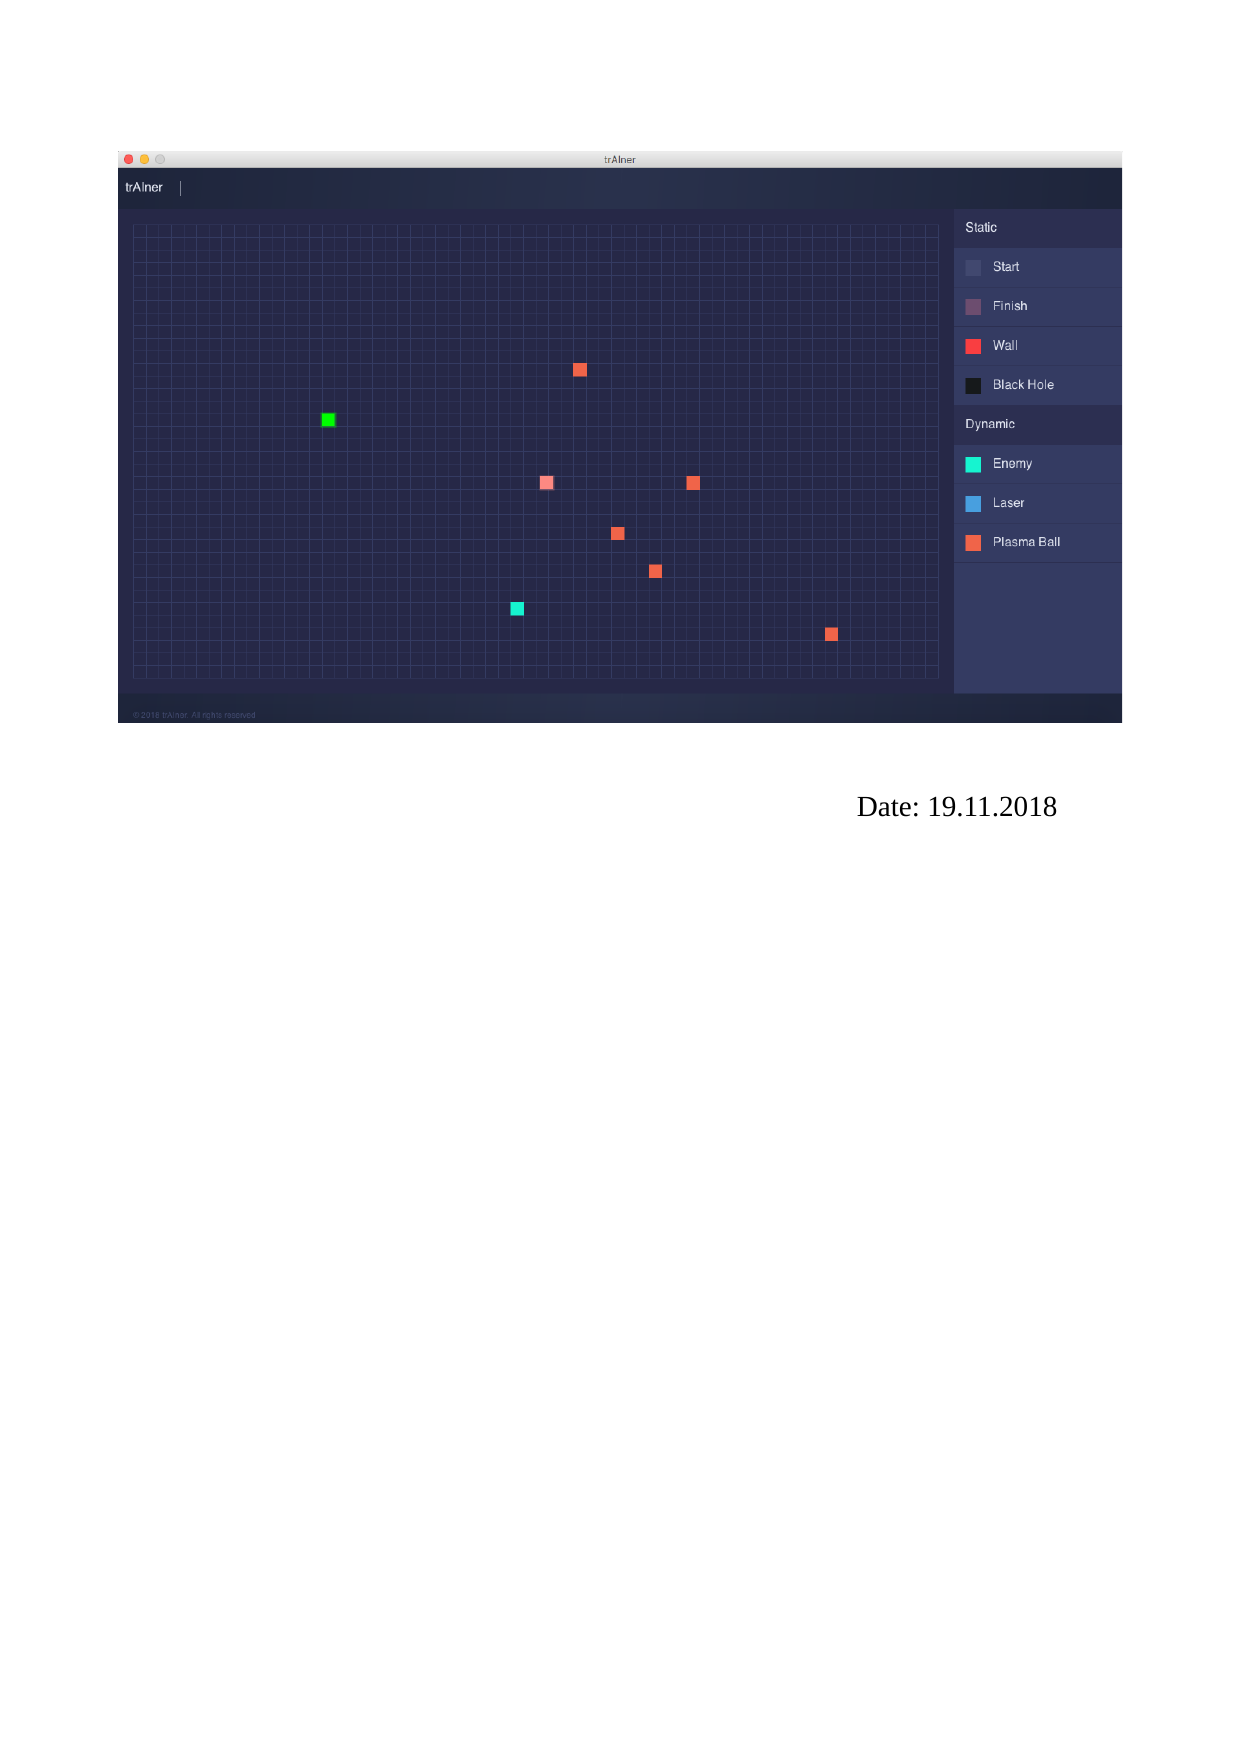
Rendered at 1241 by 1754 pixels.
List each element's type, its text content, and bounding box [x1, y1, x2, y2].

text Date: 19.11.2018 [118, 789, 1122, 823]
picture [118, 151, 1123, 723]
